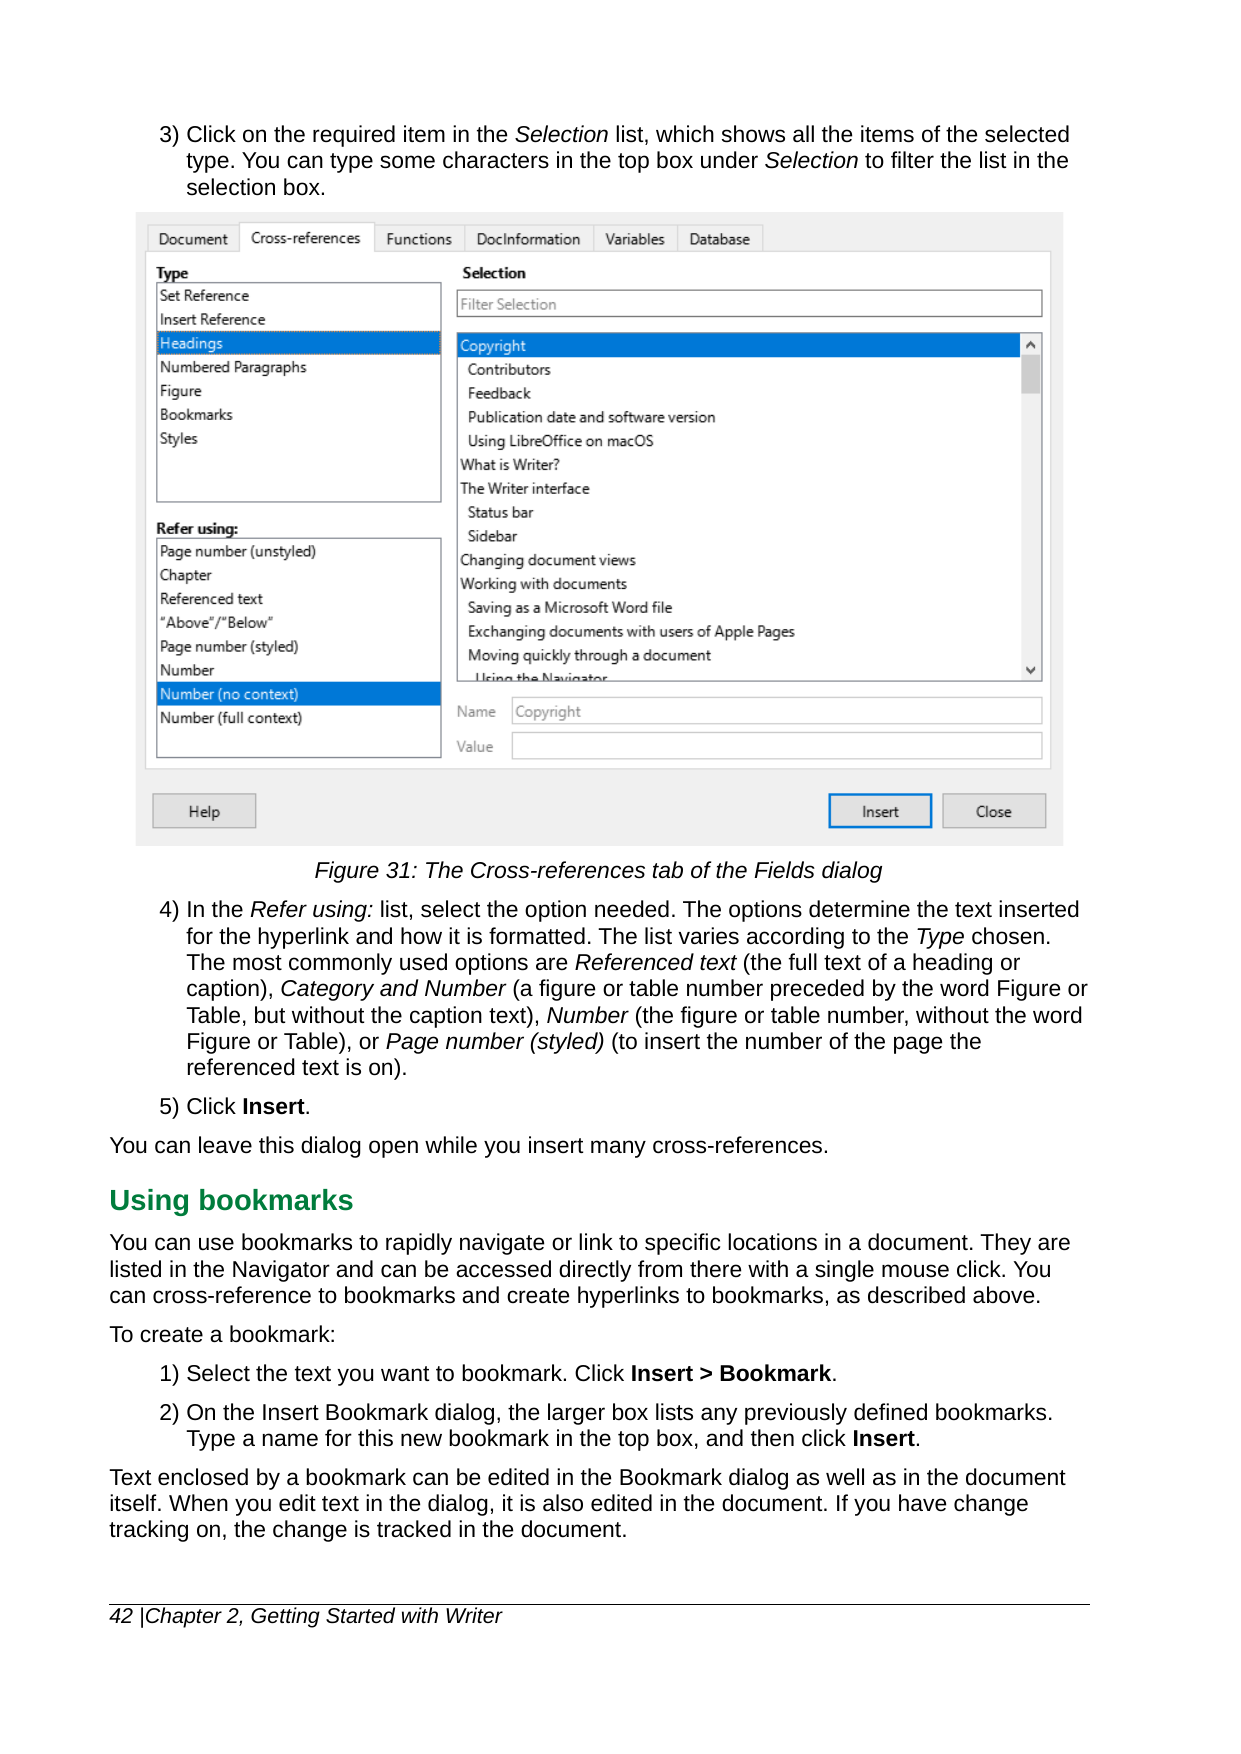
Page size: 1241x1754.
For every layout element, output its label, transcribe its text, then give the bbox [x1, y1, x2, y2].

list To create a bookmark: [109, 1321, 1090, 1347]
picture [135, 212, 1064, 846]
text You can leave this dialog open while you insert many cross-references. [109, 1132, 1090, 1158]
list Select the text you want to bookmark. Click Insert > Bookmark. [186, 1359, 1090, 1386]
text You can use bookmarks to rapidly navigate or link to specific locations in a document. They are listed in the Navigator and can be accessed directly from there with a single mouse click. You can cross-reference to bookmarks and create hyperlinks to bookmarks, as described above. [109, 1229, 1090, 1308]
list Click Insert. [186, 1093, 1090, 1119]
text Figure 31: The Cross-references tab of the Fields dialog [136, 857, 1063, 884]
subtitle Using bookmarks [109, 1183, 1090, 1217]
list In the Refer using: list, select the option needed. The options determine the text inserted for the hyperlink and how it is formatted. The list varies according to the Type chosen. The most commonly used options are Referenced text (the full text of a heading or caption), Category and Number (a figure or table number preceded by the word Figure or Table, but without the caption text), Number (the figure or table number, without the word Figure or Table), or Page number (styled) (to insert the number of the page the referenced text is on). [186, 896, 1090, 1081]
list On the Insert Bookmark dialog, the larger box lists any previously defined bookmarks. Type a name for this new bookmark in the top box, and then click Insert. [186, 1398, 1090, 1451]
text Text enclosed by a bookmark can be edited in the Bookmark dialog as well as in the document itself. When you edit text in the dialog, it is also edited in the document. If you have change tracking on, the change is tracked in the document. [109, 1464, 1090, 1543]
list Click on the required item in the Selection list, which shows all the items of the selected type. You can type some characters in the top box under Selection to filter the list in the selection box. [186, 121, 1090, 200]
